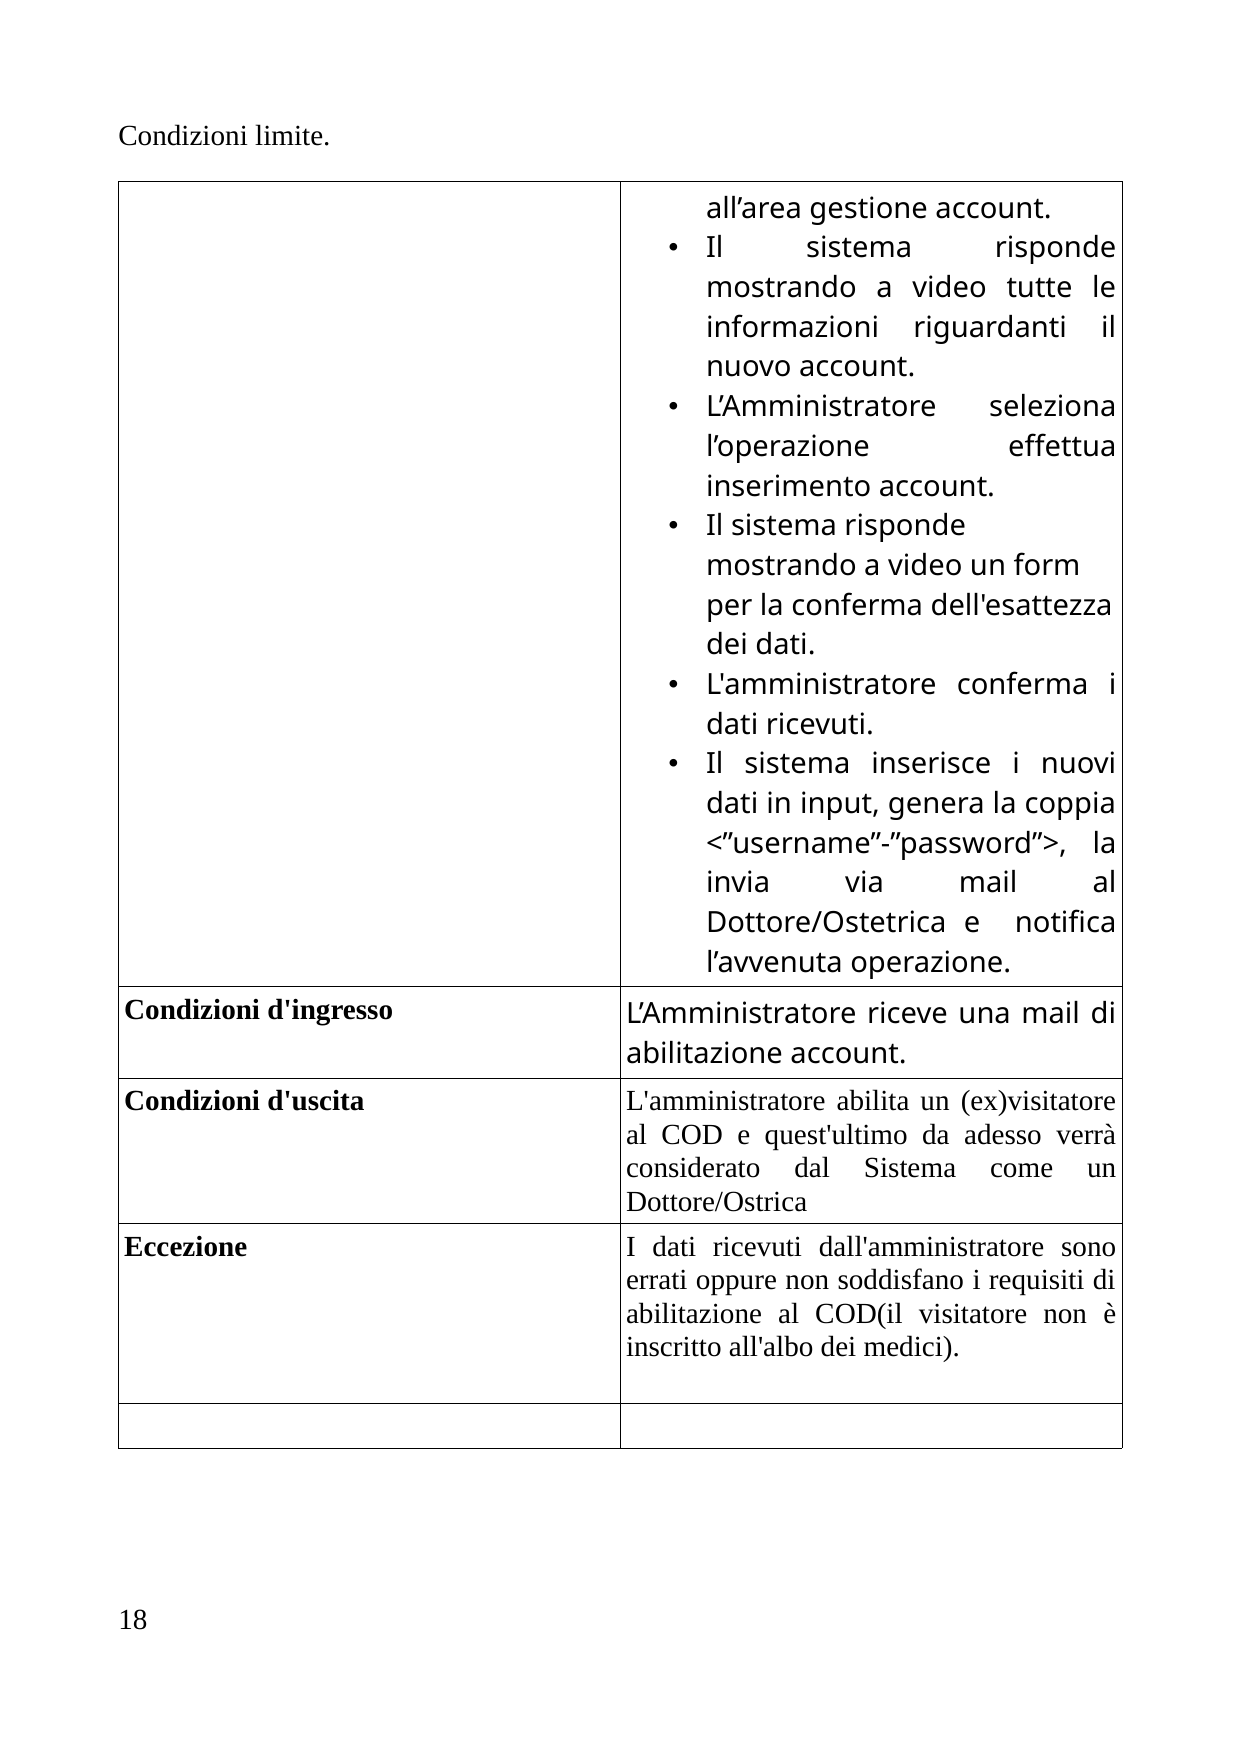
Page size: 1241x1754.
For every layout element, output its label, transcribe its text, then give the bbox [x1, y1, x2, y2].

table_cell Eccezione [119, 1224, 620, 1402]
table_cell L'amministratore abilita un (ex)visitatore al COD e quest'ultimo da adesso verrà considerato dal Sistema come un Dottore/Ostrica [621, 1079, 1122, 1223]
table_cell Condizioni d'ingresso [119, 987, 620, 1077]
table_cell L'amministratore riceve la mail di richiesta abilitazione da parte di un dottore/ostetrica e accede all’area gestione account. Il sistema risponde mostrando a video tutte le informazioni riguardanti il nuovo account. L’Amministratore seleziona l’operazione effettua inserimento account. Il sistema risponde mostrando a video un form per la conferma dell'esattezza dei dati. L'amministratore conferma i dati ricevuti. Il sistema inserisce i nuovi dati in input, genera la coppia <”username”-”password”>, la invia via mail al Dottore/Ostetrica e notifica l’avvenuta operazione. [621, 182, 1122, 986]
table_cell I dati ricevuti dall'amministratore sono errati oppure non soddisfano i requisiti di abilitazione al COD(il visitatore non è inscritto all'albo dei medici). [621, 1224, 1122, 1402]
table_cell L’Amministratore riceve una mail di abilitazione account. [621, 987, 1122, 1077]
table_cell [119, 1404, 620, 1447]
table_cell [119, 182, 620, 986]
table_cell [621, 1404, 1122, 1447]
table_cell Condizioni d'uscita [119, 1079, 620, 1223]
